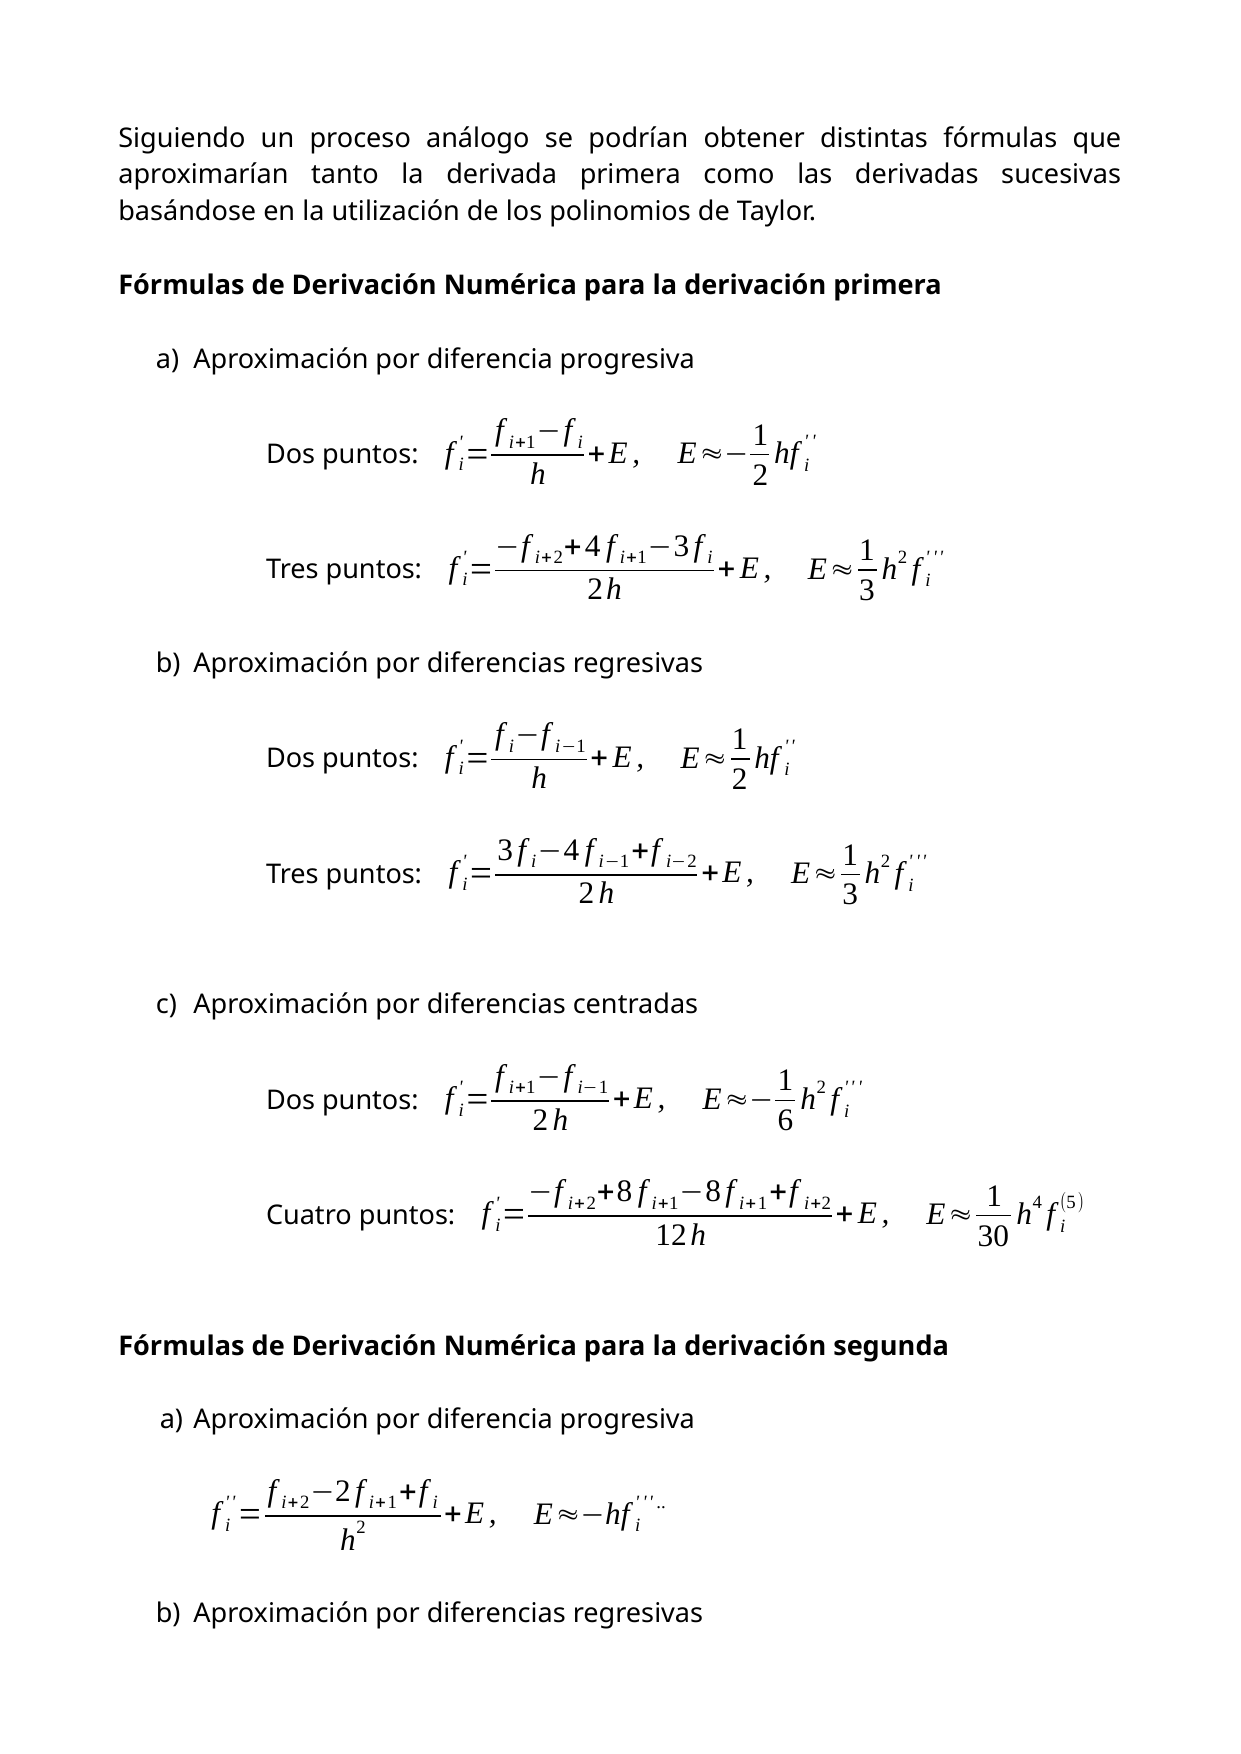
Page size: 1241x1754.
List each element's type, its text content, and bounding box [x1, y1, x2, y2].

text Dos puntos: [266, 1059, 1122, 1137]
list Aproximación por diferencias regresivas [156, 1594, 1122, 1631]
text Fórmulas de Derivación Numérica para la derivación segunda [118, 1326, 1122, 1363]
list Aproximación por diferencia progresiva [159, 1400, 1122, 1437]
list Aproximación por diferencias centradas [156, 985, 1122, 1022]
text Siguiendo un proceso análogo se podrían obtener distintas fórmulas que aproximarían tanto la derivada primera como las derivadas sucesivas basándose en la utilización de los polinomios de Taylor. [118, 118, 1122, 229]
text Dos puntos: [266, 413, 1122, 492]
list Aproximación por diferencia progresiva [156, 339, 1122, 376]
text Dos puntos: [266, 717, 1122, 796]
list Aproximación por diferencias regresivas [156, 644, 1122, 681]
text Fórmulas de Derivación Numérica para la derivación primera [118, 266, 1122, 302]
text Cuatro puntos: [266, 1174, 1122, 1252]
text Tres puntos: [266, 528, 1122, 607]
text Tres puntos: [266, 833, 1122, 911]
